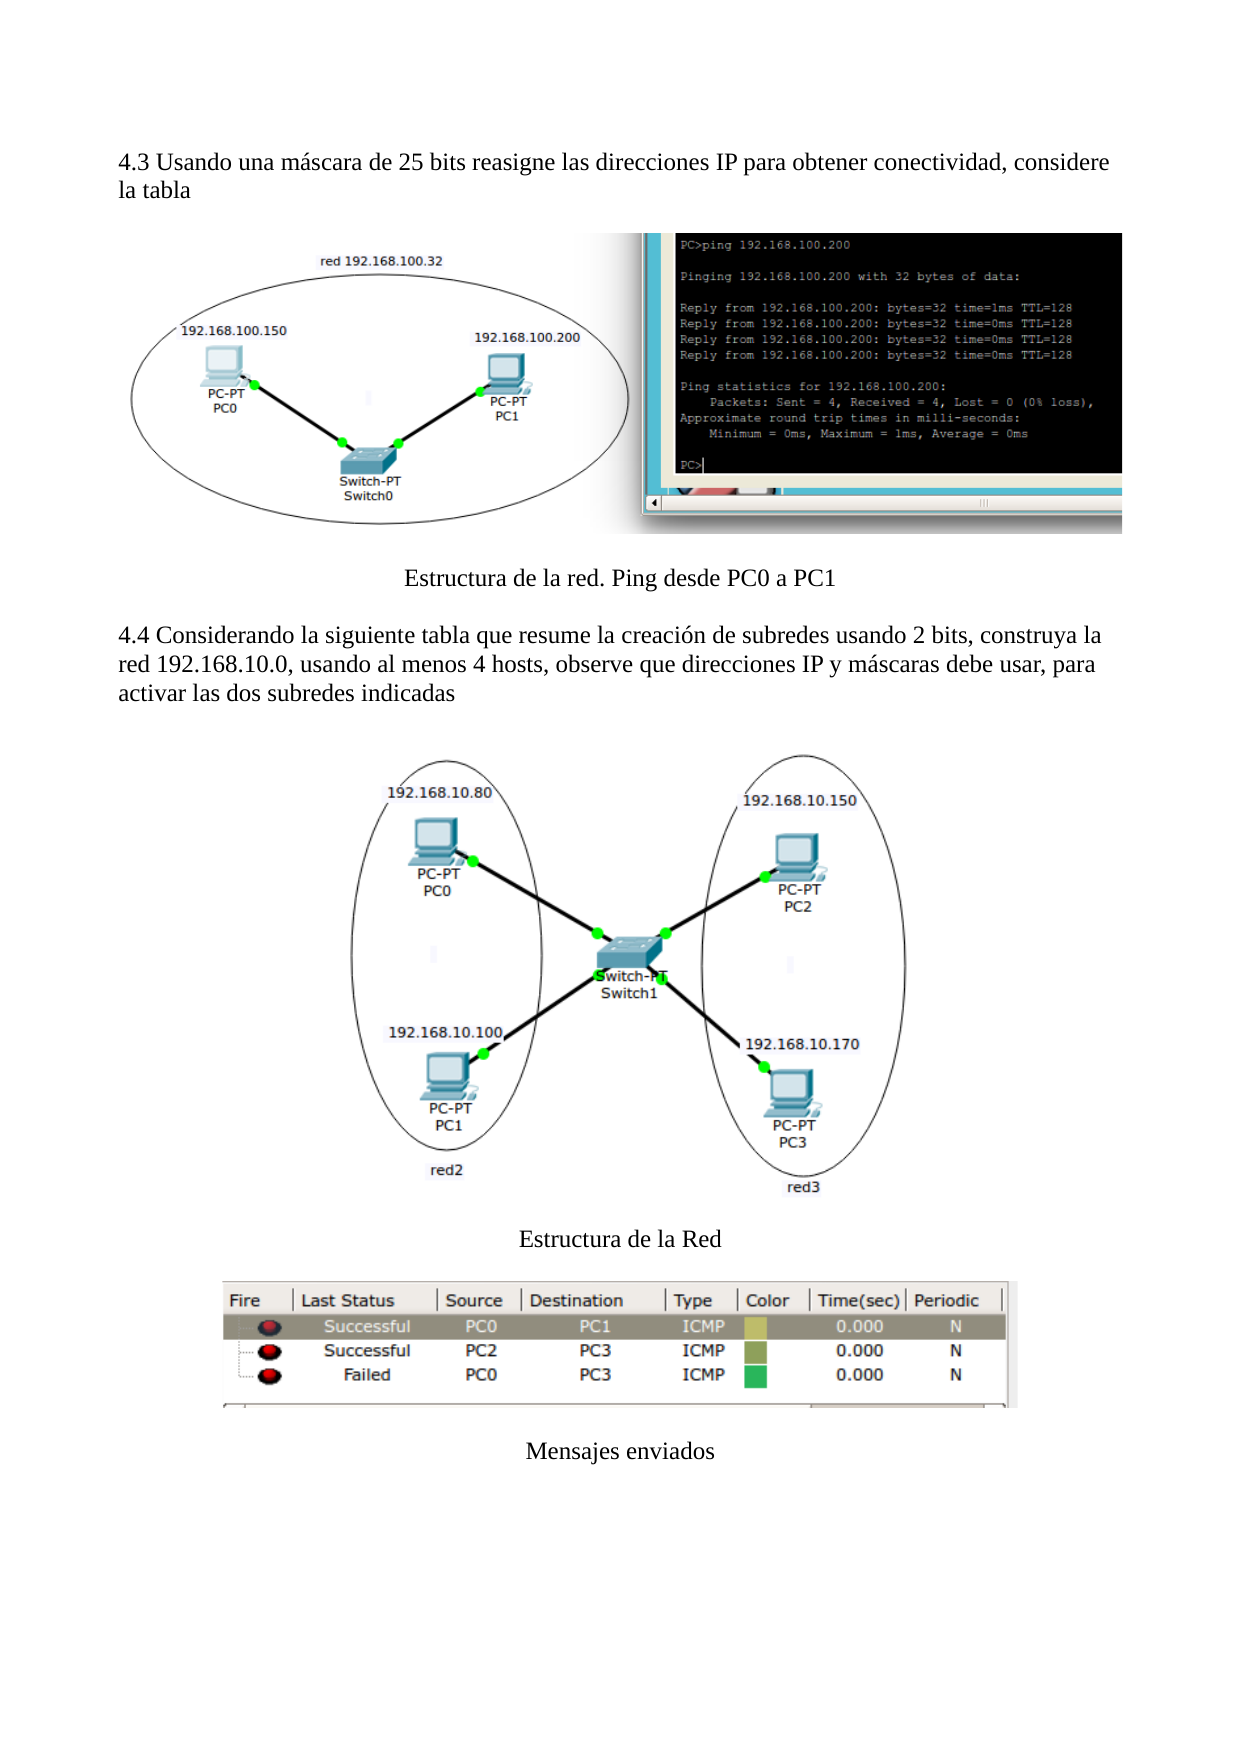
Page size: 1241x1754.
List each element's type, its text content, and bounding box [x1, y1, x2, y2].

picture [222, 1281, 1018, 1408]
text Mensajes enviados [118, 1436, 1122, 1465]
text 4.4 Considerando la siguiente tabla que resume la creación de subredes usando 2 bits, construya la red 192.168.10.0, usando al menos 4 hosts, observe que direcciones IP y máscaras debe usar, para activar las dos subredes indicadas [118, 620, 1122, 707]
picture [118, 233, 1123, 534]
text 4.3 Usando una máscara de 25 bits reasigne las direcciones IP para obtener conectividad, considere la tabla [118, 147, 1122, 204]
picture [315, 735, 925, 1208]
text Estructura de la Red [118, 1224, 1122, 1253]
text Estructura de la red. Ping desde PC0 a PC1 [118, 563, 1122, 592]
